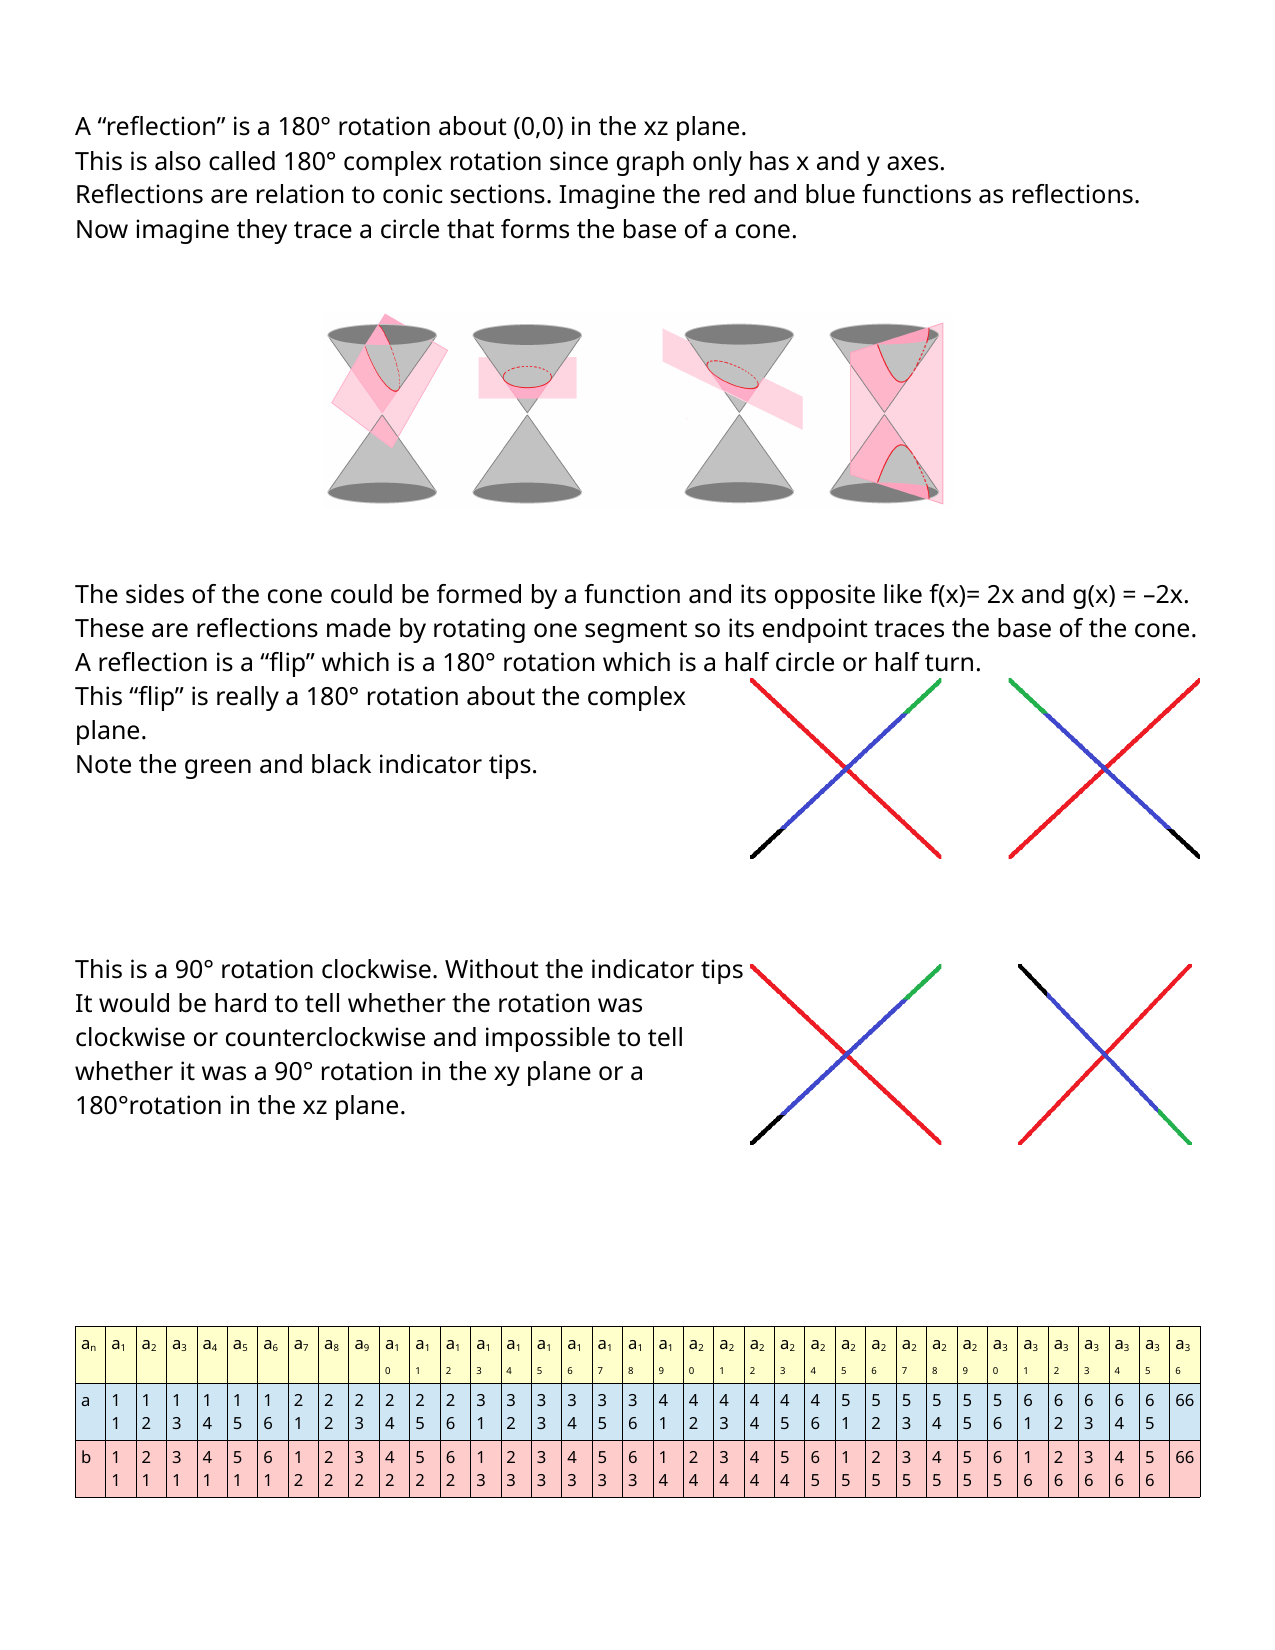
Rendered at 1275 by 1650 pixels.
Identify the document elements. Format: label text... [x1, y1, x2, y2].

table_cell 33 [532, 1384, 561, 1440]
table_cell 41 [198, 1441, 227, 1497]
table_cell 61 [258, 1441, 288, 1497]
table_cell b [76, 1441, 105, 1497]
table_cell 66 [1170, 1384, 1200, 1440]
table_header a20 [684, 1327, 713, 1383]
table_cell 55 [958, 1384, 987, 1440]
table_header a5 [228, 1327, 257, 1383]
table_cell 26 [1049, 1441, 1078, 1497]
picture [750, 964, 942, 1145]
table_header a22 [745, 1327, 774, 1383]
table_header a26 [866, 1327, 896, 1383]
table_cell 53 [897, 1384, 926, 1440]
table_cell 64 [1110, 1384, 1139, 1440]
table_cell 26 [441, 1384, 470, 1440]
table_cell 65 [1140, 1384, 1169, 1440]
table_header a4 [198, 1327, 227, 1383]
table_header a19 [654, 1327, 683, 1383]
table_cell 44 [745, 1384, 774, 1440]
table_header a30 [988, 1327, 1017, 1383]
table_cell 56 [988, 1384, 1017, 1440]
table_cell 32 [502, 1384, 531, 1440]
picture [1008, 678, 1200, 859]
table_header a32 [1049, 1327, 1078, 1383]
table_header a18 [623, 1327, 653, 1383]
table_header a34 [1110, 1327, 1139, 1383]
table_cell 14 [198, 1384, 227, 1440]
table_cell 25 [866, 1441, 896, 1497]
table_cell 51 [228, 1441, 257, 1497]
table_cell 52 [410, 1441, 440, 1497]
table_cell 12 [289, 1441, 318, 1497]
table_cell 63 [1079, 1384, 1109, 1440]
text [942, 679, 1008, 747]
table_cell a [76, 1384, 105, 1440]
table_cell 35 [593, 1384, 622, 1440]
table_cell 54 [775, 1441, 804, 1497]
table_cell 11 [106, 1384, 136, 1440]
table_header a29 [958, 1327, 987, 1383]
table_cell 35 [897, 1441, 926, 1497]
text A reflection is a “flip” which is a 180° rotation which is a half circle or half turn. [75, 645, 1200, 679]
table_cell 52 [866, 1384, 896, 1440]
table_header a3 [167, 1327, 197, 1383]
table_cell 43 [562, 1441, 592, 1497]
table_header a21 [714, 1327, 744, 1383]
table_cell 53 [593, 1441, 622, 1497]
table_header a35 [1140, 1327, 1169, 1383]
table_header a15 [532, 1327, 561, 1383]
table_cell 42 [380, 1441, 409, 1497]
text These are reflections made by rotating one segment so its endpoint traces the base of the cone. [75, 611, 1200, 645]
table_header a36 [1170, 1327, 1200, 1383]
table_cell 21 [289, 1384, 318, 1440]
table_cell 62 [441, 1441, 470, 1497]
table_cell 25 [410, 1384, 440, 1440]
table_header a16 [562, 1327, 592, 1383]
table_header a11 [410, 1327, 440, 1383]
table_header a13 [471, 1327, 501, 1383]
table_header a14 [502, 1327, 531, 1383]
table_cell 16 [258, 1384, 288, 1440]
text It would be hard to tell whether the rotation was clockwise or counterclockwise and impossible to tell whether it was a 90° rotation in the xy plane or a 180°rotation in the xz plane. [75, 985, 750, 1122]
table_cell 55 [958, 1441, 987, 1497]
table_cell 31 [167, 1441, 197, 1497]
text This is a 90° rotation clockwise. Without the indicator tips [75, 951, 1200, 985]
table_header a2 [137, 1327, 166, 1383]
table_header a31 [1018, 1327, 1048, 1383]
table_header a8 [319, 1327, 348, 1383]
table_cell 45 [927, 1441, 957, 1497]
table_cell 36 [1079, 1441, 1109, 1497]
table_cell 11 [106, 1441, 136, 1497]
table_cell 12 [137, 1384, 166, 1440]
table_cell 41 [654, 1384, 683, 1440]
table_cell 65 [988, 1441, 1017, 1497]
table_cell 34 [714, 1441, 744, 1497]
table_header a9 [349, 1327, 379, 1383]
text Note the green and black indicator tips. [75, 747, 750, 781]
table_cell 32 [349, 1441, 379, 1497]
table_cell 15 [836, 1441, 865, 1497]
text [942, 985, 1008, 1122]
table_cell 46 [805, 1384, 835, 1440]
table_cell 34 [562, 1384, 592, 1440]
table_cell 42 [684, 1384, 713, 1440]
table_cell 36 [623, 1384, 653, 1440]
table_header a33 [1079, 1327, 1109, 1383]
text Reflections are relation to conic sections. Imagine the red and blue functions as reflections. [75, 177, 1200, 211]
table_cell 31 [471, 1384, 501, 1440]
table_cell 61 [1018, 1384, 1048, 1440]
table_header an [76, 1327, 105, 1383]
table_cell 22 [319, 1441, 348, 1497]
table_header a25 [836, 1327, 865, 1383]
table_cell 62 [1049, 1384, 1078, 1440]
table_cell 44 [745, 1441, 774, 1497]
table_header a17 [593, 1327, 622, 1383]
table_cell 15 [228, 1384, 257, 1440]
table_header a24 [805, 1327, 835, 1383]
text This is also called 180° complex rotation since graph only has x and y axes. [75, 143, 1200, 177]
table_cell 21 [137, 1441, 166, 1497]
table_header a7 [289, 1327, 318, 1383]
table_cell 56 [1140, 1441, 1169, 1497]
table_cell 46 [1110, 1441, 1139, 1497]
table_cell 23 [502, 1441, 531, 1497]
table_cell 51 [836, 1384, 865, 1440]
picture [750, 678, 942, 859]
table_cell 13 [167, 1384, 197, 1440]
text This “flip” is really a 180° rotation about the complex plane. [75, 679, 750, 747]
table_header a12 [441, 1327, 470, 1383]
table_cell 54 [927, 1384, 957, 1440]
table_cell 63 [623, 1441, 653, 1497]
picture [1008, 964, 1200, 1145]
table_cell 13 [471, 1441, 501, 1497]
picture [322, 313, 953, 509]
table_cell 23 [349, 1384, 379, 1440]
table_cell 24 [380, 1384, 409, 1440]
table_cell 16 [1018, 1441, 1048, 1497]
table_header a27 [897, 1327, 926, 1383]
text Now imagine they trace a circle that forms the base of a cone. [75, 211, 1200, 245]
table_cell 22 [319, 1384, 348, 1440]
table_cell 24 [684, 1441, 713, 1497]
text [942, 747, 1008, 781]
table_header a28 [927, 1327, 957, 1383]
table_cell 65 [805, 1441, 835, 1497]
text The sides of the cone could be formed by a function and its opposite like f(x)= 2x and g(x) = –2x. [75, 577, 1200, 611]
table_header a1 [106, 1327, 136, 1383]
table_cell 45 [775, 1384, 804, 1440]
table_cell 33 [532, 1441, 561, 1497]
table_header a23 [775, 1327, 804, 1383]
table_header a6 [258, 1327, 288, 1383]
table_cell 66 [1170, 1441, 1200, 1497]
table_cell 14 [654, 1441, 683, 1497]
table_cell 43 [714, 1384, 744, 1440]
text A “reflection” is a 180° rotation about (0,0) in the xz plane. [75, 109, 1200, 143]
table_header a10 [380, 1327, 409, 1383]
